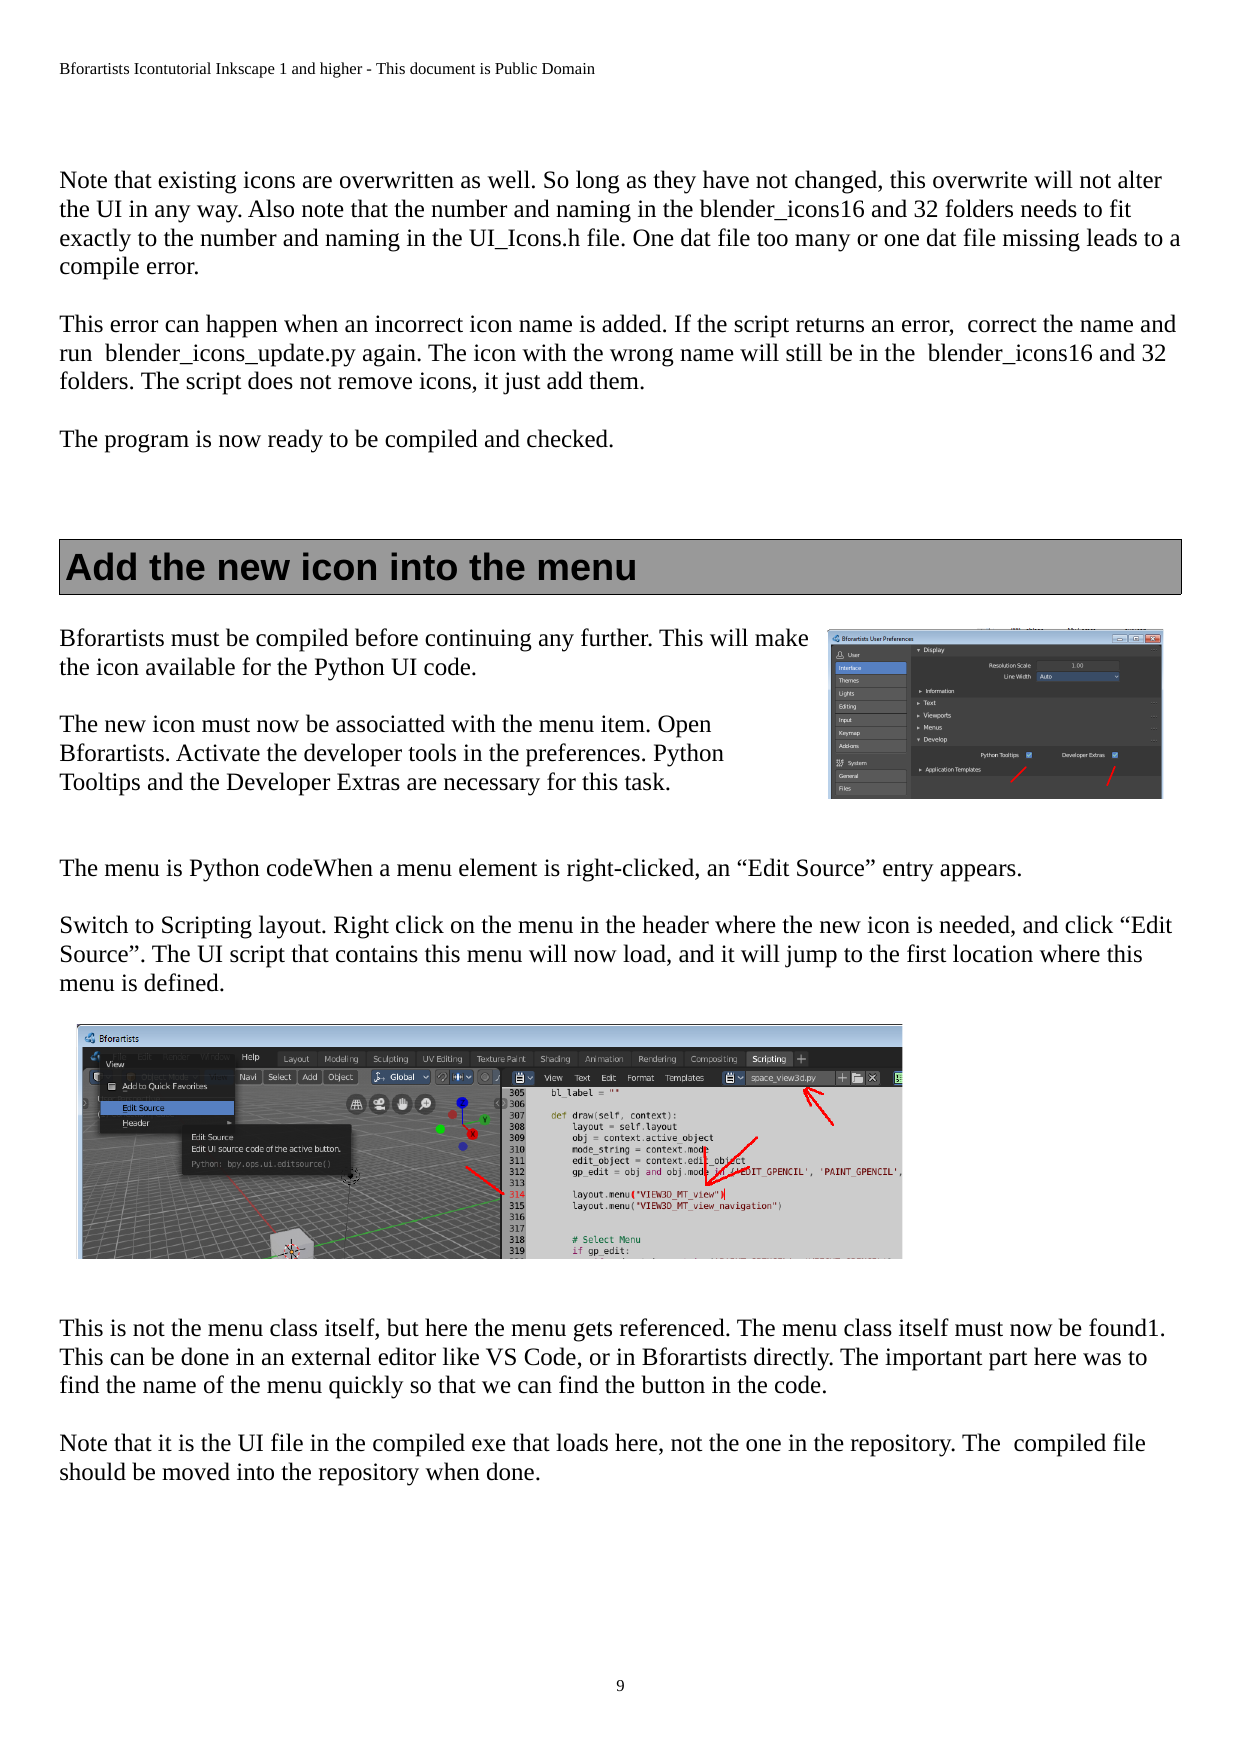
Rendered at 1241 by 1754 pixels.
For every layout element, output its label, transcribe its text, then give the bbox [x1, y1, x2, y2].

picture [827, 628, 1164, 799]
text Switch to Scripting layout. Right click on the menu in the header where the new icon is needed, and click “Edit Source”. The UI script that contains this menu will now load, and it will jump to the first location where this menu is defined. [59, 911, 1181, 997]
table_header Add the new icon into the menu [60, 540, 1181, 594]
text Bforartists must be compiled before continuing any further. This will make the icon available for the Python UI code. [59, 623, 1181, 681]
text The program is now ready to be compiled and checked. [59, 424, 1181, 453]
text The menu is Python codeWhen a menu element is right-clicked, an “Edit Source” entry appears. [59, 853, 1181, 882]
text Note that it is the UI file in the compiled exe that loads here, not the one in the repository. The compiled file should be moved into the repository when done. [59, 1428, 1181, 1486]
text This error can happen when an incorrect icon name is added. If the script returns an error, correct the name and run blender_icons_update.py again. The icon with the wrong name will still be in the blender_icons16 and 32 folders. The script does not remove icons, it just add them. [59, 309, 1181, 395]
text The new icon must now be associatted with the menu item. Open Bforartists. Activate the developer tools in the preferences. Python Tooltips and the Developer Extras are necessary for this task. [59, 709, 827, 796]
picture [76, 1024, 903, 1259]
text This is not the menu class itself, but here the menu gets referenced. The menu class itself must now be found1. This can be done in an external editor like VS Code, or in Bforartists directly. The important part here was to find the name of the menu quickly so that we can find the button in the code. [59, 1313, 1181, 1399]
text Note that existing icons are overwritten as well. So long as they have not changed, this overwrite will not alter the UI in any way. Also note that the number and naming in the blender_icons16 and 32 folders needs to fit exactly to the number and naming in the UI_Icons.h file. One dat file too many or one dat file missing leads to a compile error. [59, 165, 1181, 280]
